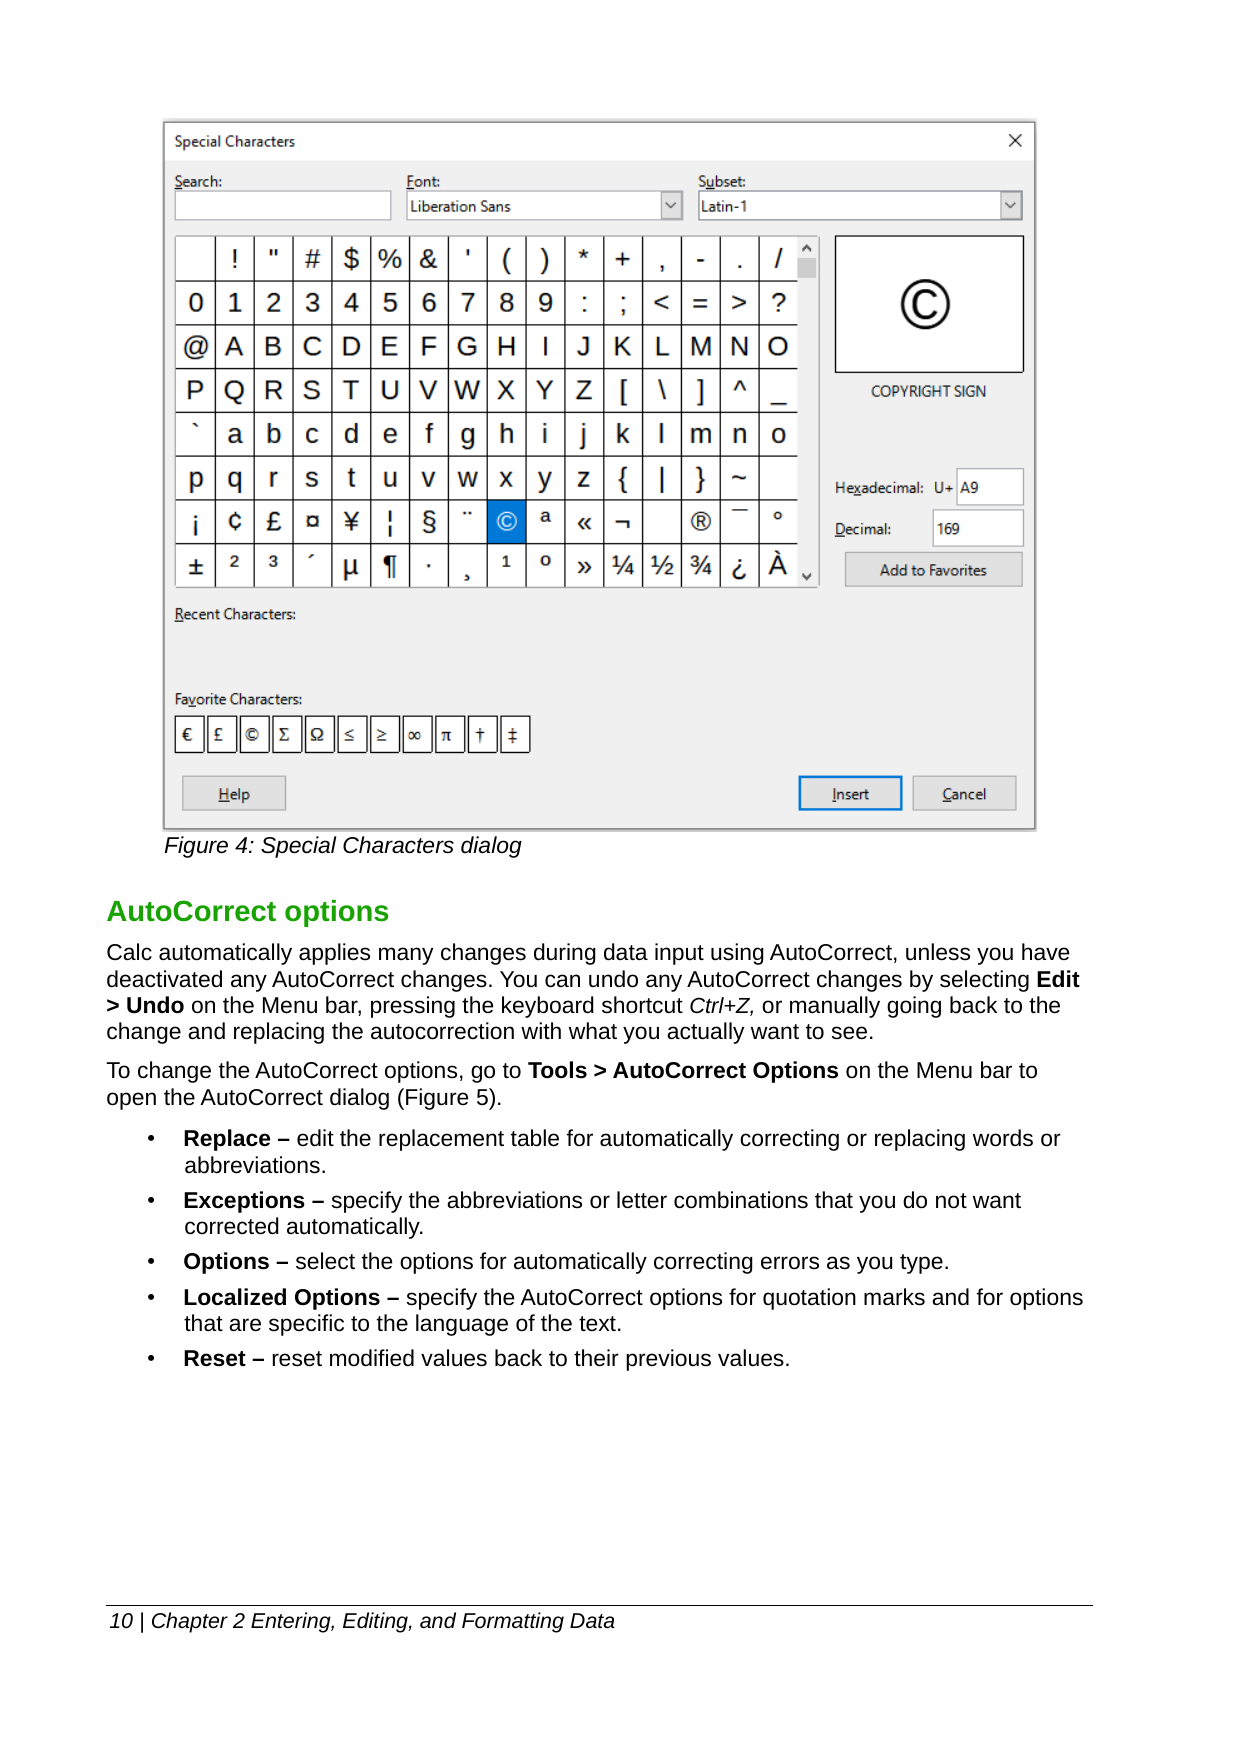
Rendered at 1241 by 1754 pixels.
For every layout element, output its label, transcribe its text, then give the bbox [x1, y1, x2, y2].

list Localized Options – specify the AutoCorrect options for quotation marks and for options that are specific to the language of the text. [144, 1281, 1093, 1336]
text To change the AutoCorrect options, go to Tools > AutoCorrect Options on the Menu bar to open the AutoCorrect dialog (Figure 5). [106, 1057, 1093, 1110]
picture [161, 118, 1038, 832]
text Figure 4: Special Characters dialog [164, 832, 1035, 858]
list Reset – reset modified values back to their previous values. [144, 1342, 1093, 1374]
list Options – select the options for automatically correcting errors as you type. [144, 1245, 1093, 1275]
list Exceptions – specify the abbreviations or letter combinations that you do not want corrected automatically. [144, 1184, 1093, 1239]
text Calc automatically applies many changes during data input using AutoCorrect, unless you have deactivated any AutoCorrect changes. You can undo any AutoCorrect changes by selecting Edit > Undo on the Menu bar, pressing the keyboard shortcut Ctrl+Z, or manually going back to the change and replacing the autocorrection with what you actually want to see. [106, 939, 1093, 1044]
list Replace – edit the replacement table for automatically correcting or replacing words or abbreviations. [144, 1122, 1093, 1178]
subtitle AutoCorrect options [106, 894, 1093, 927]
